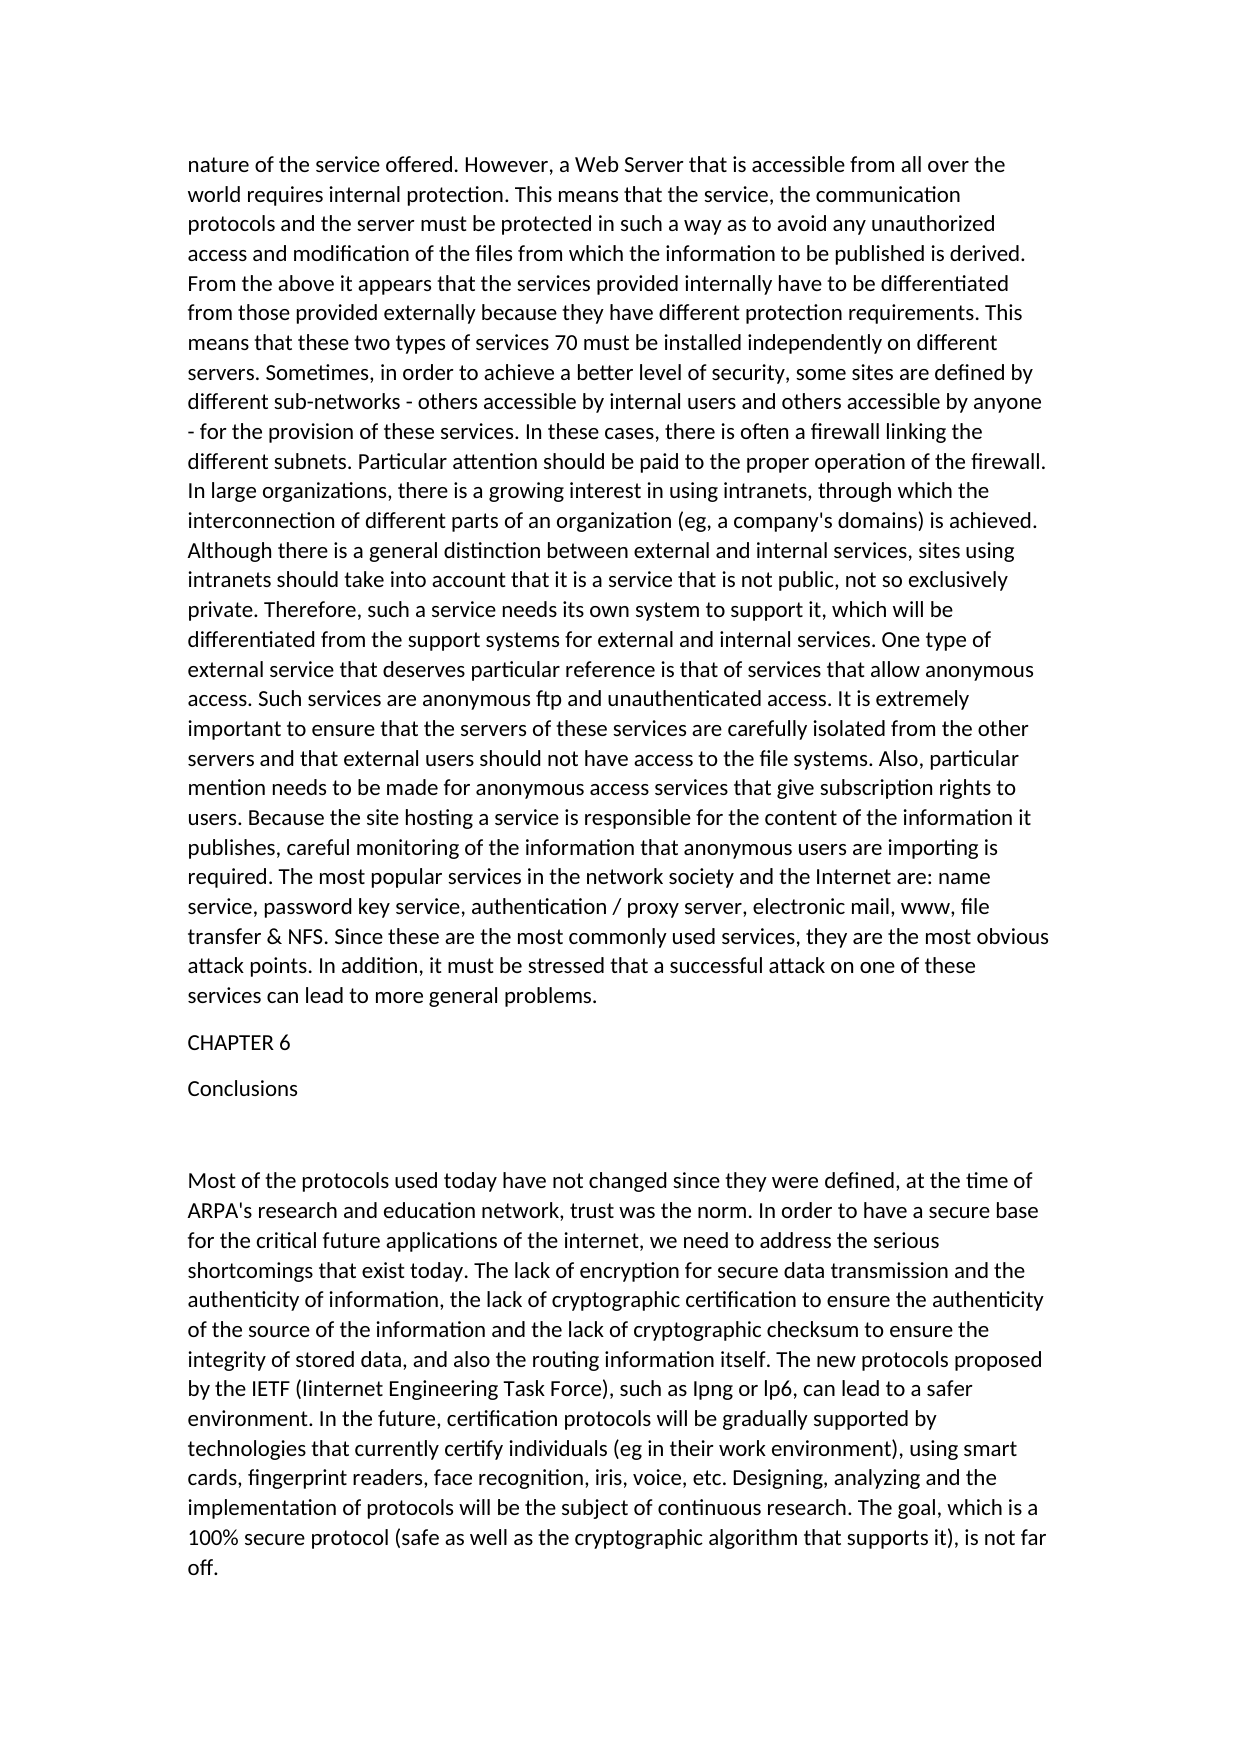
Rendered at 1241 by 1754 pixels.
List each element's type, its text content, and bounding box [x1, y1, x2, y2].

text nature of the service offered. However, a Web Server that is accessible from all over the world requires internal protection. This means that the service, the communication protocols and the server must be protected in such a way as to avoid any unauthorized access and modification of the files from which the information to be published is derived. From the above it appears that the services provided internally have to be differentiated from those provided externally because they have different protection requirements. This means that these two types of services 70 must be installed independently on different servers. Sometimes, in order to achieve a better level of security, some sites are defined by different sub-networks - others accessible by internal users and others accessible by anyone - for the provision of these services. In these cases, there is often a firewall linking the different subnets. Particular attention should be paid to the proper operation of the firewall. In large organizations, there is a growing interest in using intranets, through which the interconnection of different parts of an organization (eg, a company's domains) is achieved. Although there is a general distinction between external and internal services, sites using intranets should take into account that it is a service that is not public, not so exclusively private. Therefore, such a service needs its own system to support it, which will be differentiated from the support systems for external and internal services. One type of external service that deserves particular reference is that of services that allow anonymous access. Such services are anonymous ftp and unauthenticated access. It is extremely important to ensure that the servers of these services are carefully isolated from the other servers and that external users should not have access to the file systems. Also, particular mention needs to be made for anonymous access services that give subscription rights to users. Because the site hosting a service is responsible for the content of the information it publishes, careful monitoring of the information that anonymous users are importing is required. The most popular services in the network society and the Internet are: name service, password key service, authentication / proxy server, electronic mail, www, file transfer & NFS. Since these are the most commonly used services, they are the most obvious attack points. In addition, it must be stressed that a successful attack on one of these services can lead to more general problems. [187, 150, 1053, 1009]
text Most of the protocols used today have not changed since they were defined, at the time of ARPA's research and education network, trust was the norm. In order to have a secure base for the critical future applications of the internet, we need to address the serious shortcomings that exist today. The lack of encryption for secure data transmission and the authenticity of information, the lack of cryptographic certification to ensure the authenticity of the source of the information and the lack of cryptographic checksum to ensure the integrity of stored data, and also the routing information itself. The new protocols proposed by the IETF (Iinternet Engineering Task Force), such as Ipng or lp6, can lead to a safer environment. In the future, certification protocols will be gradually supported by technologies that currently certify individuals (eg in their work environment), using smart cards, fingerprint readers, face recognition, iris, voice, etc. Designing, analyzing and the implementation of protocols will be the subject of continuous research. The goal, which is a 100% secure protocol (safe as well as the cryptographic algorithm that supports it), is not far off. [187, 1167, 1053, 1581]
text Conclusions [187, 1074, 1053, 1102]
text CHAPTER 6 [187, 1028, 1053, 1056]
